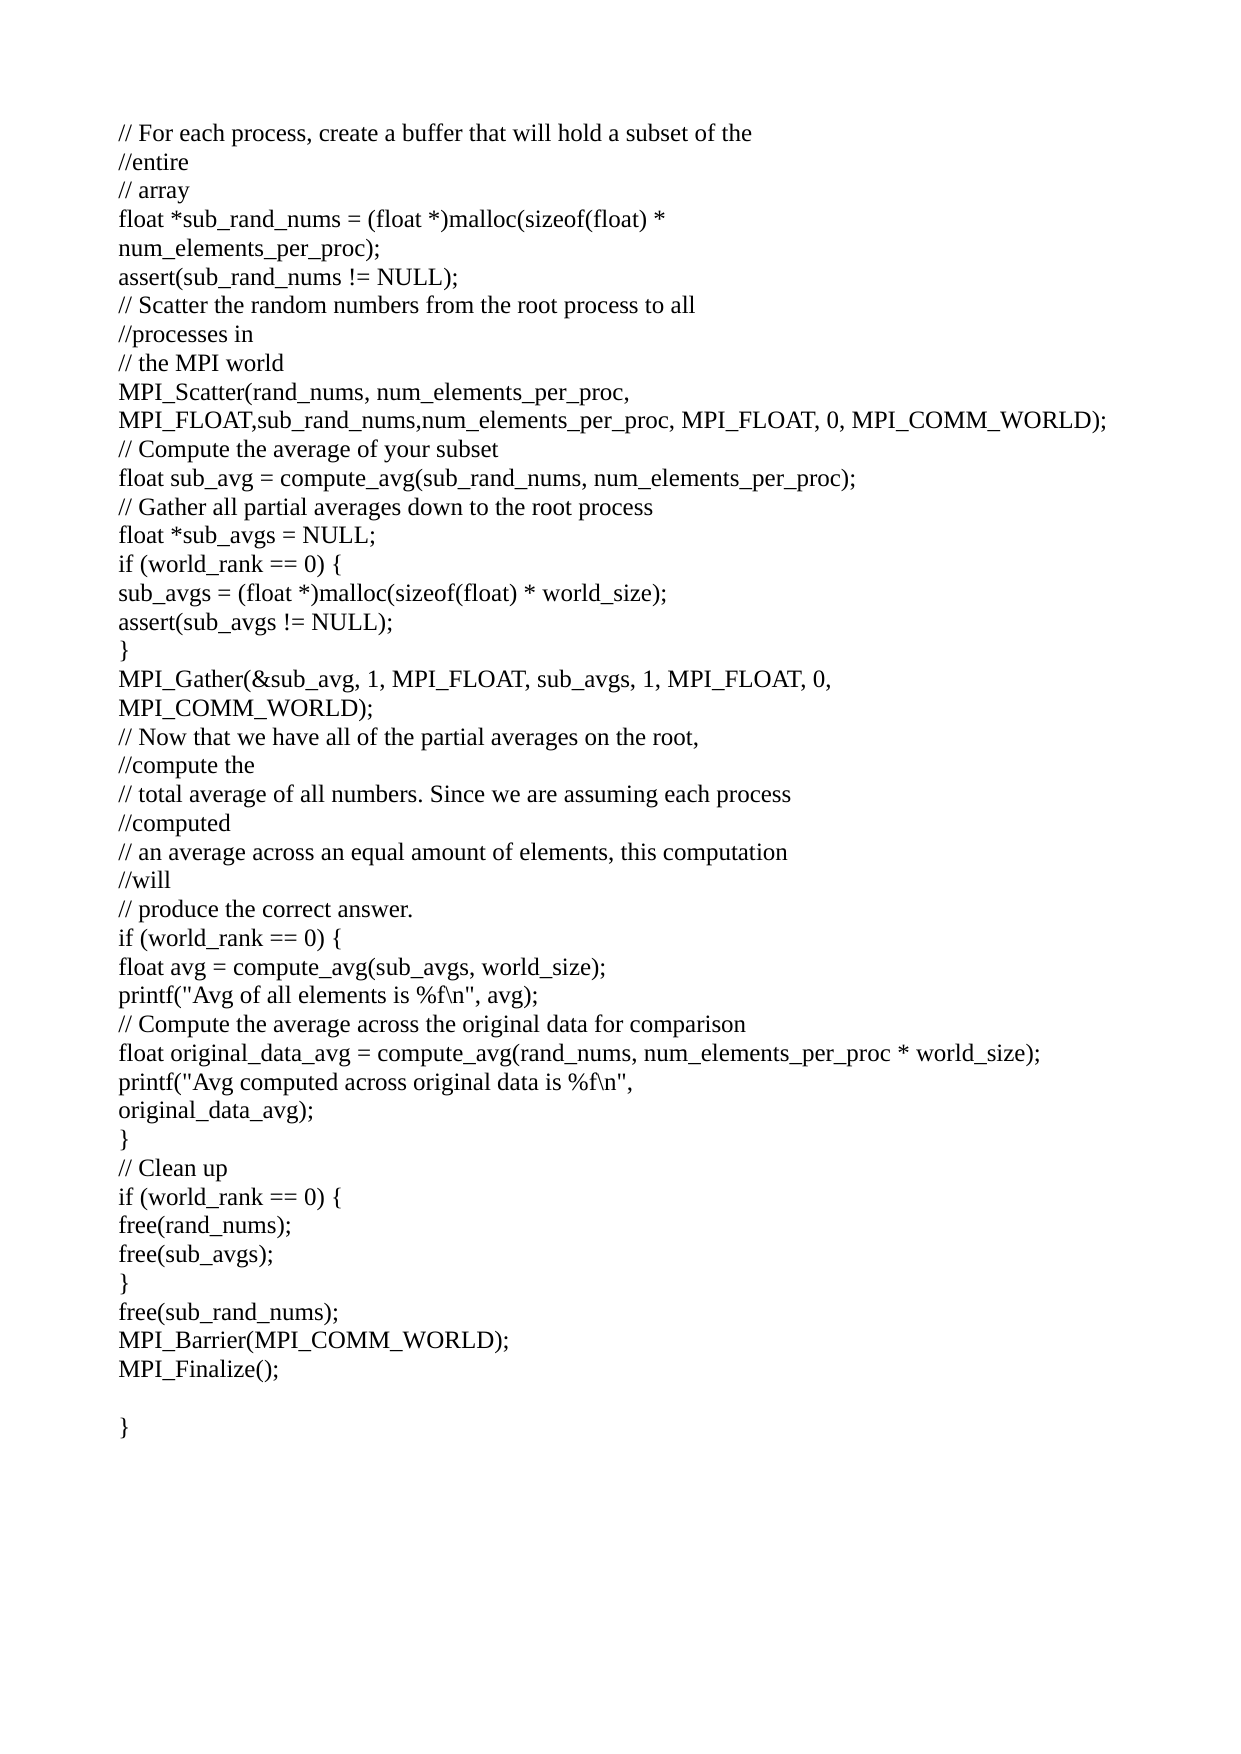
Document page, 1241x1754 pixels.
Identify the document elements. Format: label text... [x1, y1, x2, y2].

text free(rand_nums); [118, 1211, 1122, 1239]
text // array [118, 176, 1122, 204]
text } [118, 1268, 1122, 1297]
text assert(sub_rand_nums != NULL); [118, 262, 1122, 291]
text float sub_avg = compute_avg(sub_rand_nums, num_elements_per_proc); [118, 463, 1122, 492]
text } [118, 1412, 1122, 1441]
text MPI_Finalize(); [118, 1354, 1122, 1383]
text //entire [118, 147, 1122, 176]
text //will [118, 866, 1122, 894]
text free(sub_avgs); [118, 1239, 1122, 1268]
text // Clean up [118, 1153, 1122, 1182]
text original_data_avg); [118, 1096, 1122, 1124]
text MPI_Scatter(rand_nums, num_elements_per_proc, MPI_FLOAT,sub_rand_nums,num_elements_per_proc, MPI_FLOAT, 0, MPI_COMM_WORLD); [118, 377, 1122, 434]
text //computed [118, 808, 1122, 837]
text // Now that we have all of the partial averages on the root, [118, 722, 1122, 751]
text if (world_rank == 0) { [118, 923, 1122, 952]
text // Gather all partial averages down to the root process [118, 492, 1122, 521]
text MPI_COMM_WORLD); [118, 693, 1122, 722]
text sub_avgs = (float *)malloc(sizeof(float) * world_size); [118, 578, 1122, 607]
text // produce the correct answer. [118, 894, 1122, 923]
text // the MPI world [118, 348, 1122, 377]
text // Compute the average across the original data for comparison [118, 1009, 1122, 1038]
text float *sub_rand_nums = (float *)malloc(sizeof(float) * [118, 204, 1122, 233]
text // total average of all numbers. Since we are assuming each process [118, 779, 1122, 808]
text assert(sub_avgs != NULL); [118, 607, 1122, 636]
text num_elements_per_proc); [118, 233, 1122, 262]
text float *sub_avgs = NULL; [118, 521, 1122, 549]
text if (world_rank == 0) { [118, 1182, 1122, 1211]
text // For each process, create a buffer that will hold a subset of the [118, 118, 1122, 147]
text } [118, 636, 1122, 664]
text // Scatter the random numbers from the root process to all [118, 291, 1122, 319]
text float original_data_avg = compute_avg(rand_nums, num_elements_per_proc * world_size); [118, 1038, 1122, 1067]
text // Compute the average of your subset [118, 434, 1122, 463]
text } [118, 1124, 1122, 1153]
text MPI_Gather(&sub_avg, 1, MPI_FLOAT, sub_avgs, 1, MPI_FLOAT, 0, [118, 664, 1122, 693]
text printf("Avg computed across original data is %f\n", [118, 1067, 1122, 1096]
text MPI_Barrier(MPI_COMM_WORLD); [118, 1326, 1122, 1354]
text //processes in [118, 319, 1122, 348]
text //compute the [118, 751, 1122, 779]
text printf("Avg of all elements is %f\n", avg); [118, 981, 1122, 1009]
text if (world_rank == 0) { [118, 549, 1122, 578]
text // an average across an equal amount of elements, this computation [118, 837, 1122, 866]
text float avg = compute_avg(sub_avgs, world_size); [118, 952, 1122, 981]
text free(sub_rand_nums); [118, 1297, 1122, 1326]
